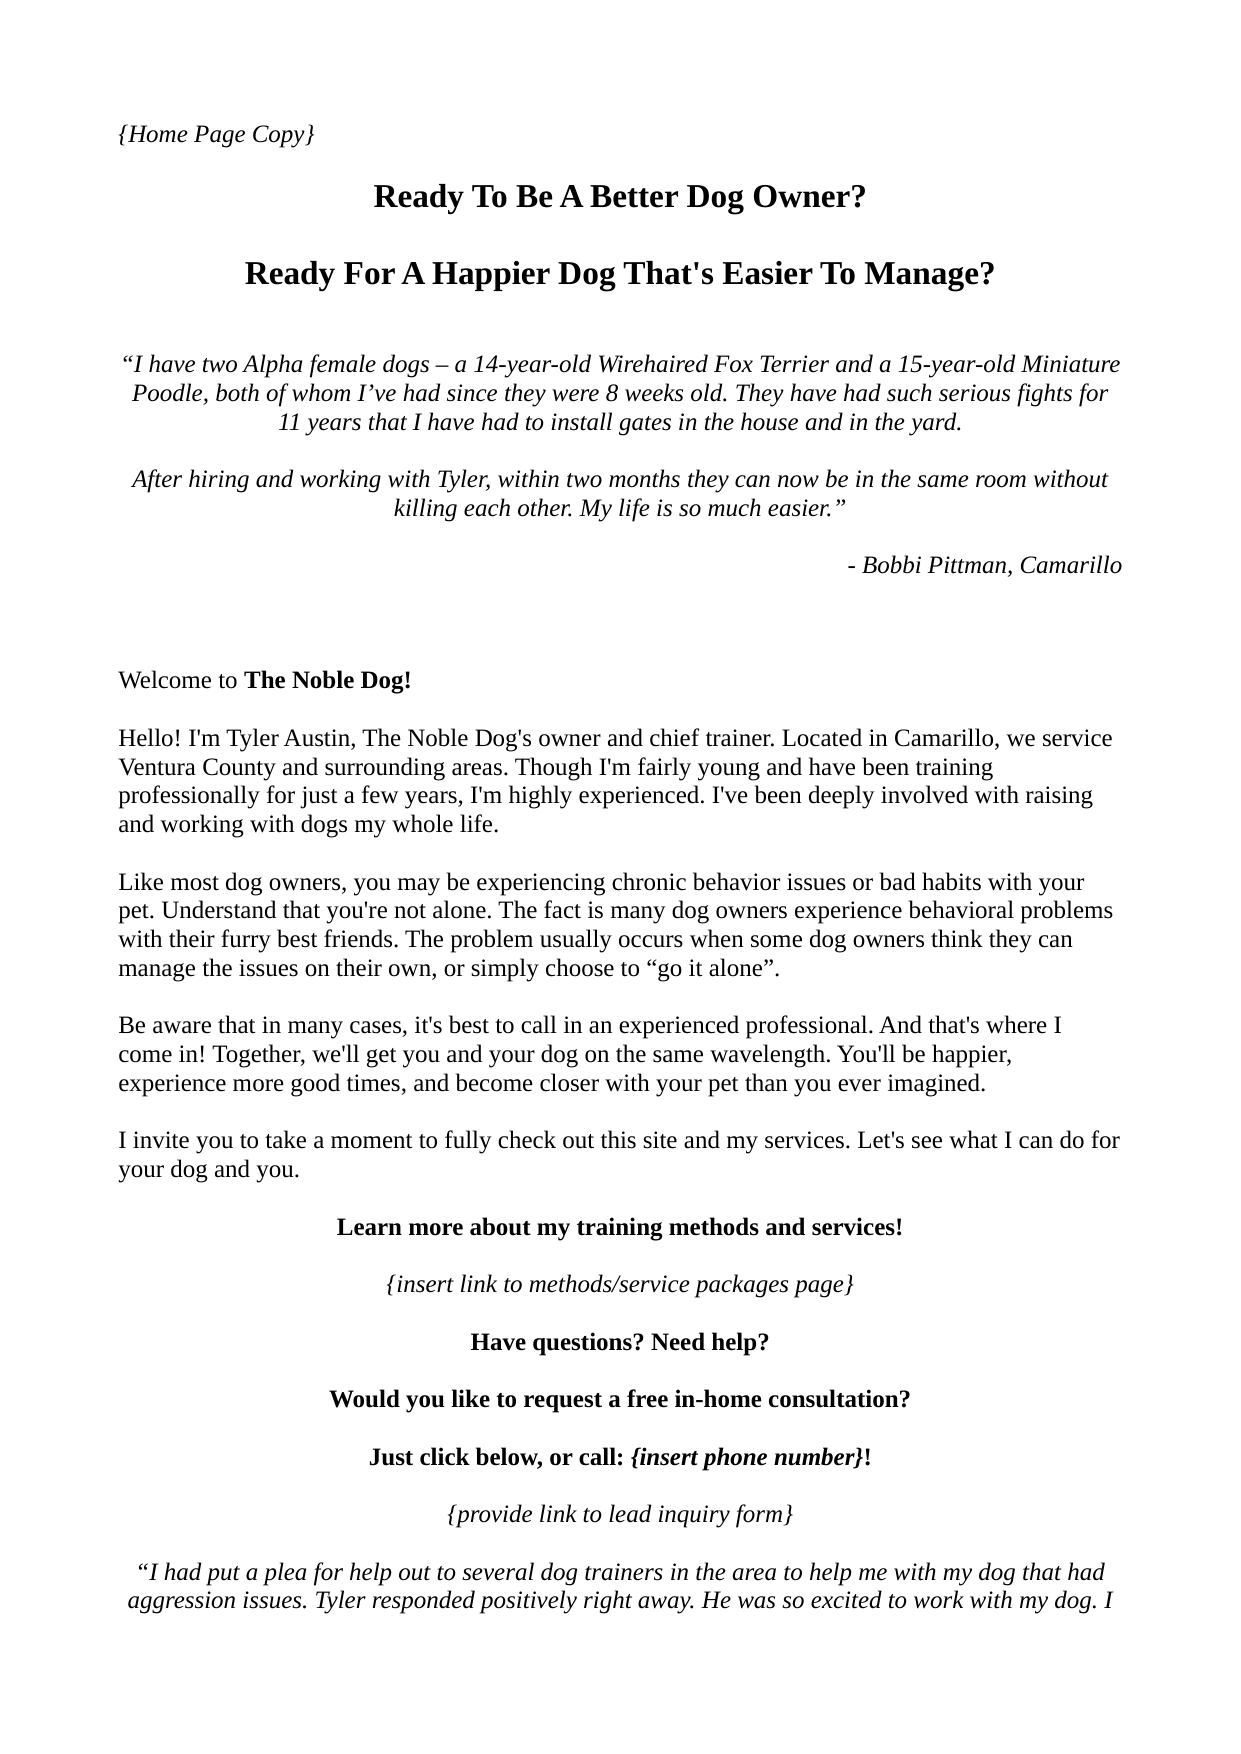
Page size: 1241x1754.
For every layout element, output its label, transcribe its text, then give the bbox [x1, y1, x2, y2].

subtitle Would you like to request a free in-home consultation? [118, 1384, 1122, 1413]
subtitle Be aware that in many cases, it's best to call in an experienced professional. And that's where I come in! Together, we'll get you and your dog on the same wavelength. You'll be happier, experience more good times, and become closer with your pet than you ever imagined. [118, 1011, 1122, 1097]
subtitle “I had put a plea for help out to several dog trainers in the area to help me with my dog that had aggression issues. Tyler responded positively right away. He was so excited to work with my dog. I [118, 1557, 1122, 1614]
subtitle Just click below, or call: {insert phone number}! [118, 1442, 1122, 1471]
subtitle Welcome to The Noble Dog! [118, 666, 1122, 694]
subtitle {insert link to methods/service packages page} [118, 1269, 1122, 1298]
subtitle Hello! I'm Tyler Austin, The Noble Dog's owner and chief trainer. Located in Camarillo, we service Ventura County and surrounding areas. Though I'm fairly young and have been training professionally for just a few years, I'm highly experienced. I've been deeply involved with raising and working with dogs my whole life. [118, 723, 1122, 838]
subtitle {Home Page Copy} [118, 118, 1122, 148]
subtitle “I have two Alpha female dogs – a 14-year-old Wirehaired Fox Terrier and a 15-year-old Miniature Poodle, both of whom I’ve had since they were 8 weeks old. They have had such serious fights for 11 years that I have had to install gates in the house and in the yard. [118, 349, 1122, 436]
subtitle I invite you to take a moment to fully check out this site and my services. Let's see what I can do for your dog and you. [118, 1126, 1122, 1183]
subtitle Like most dog owners, you may be experiencing chronic behavior issues or bad habits with your pet. Understand that you're not alone. The fact is many dog owners experience behavioral problems with their furry best friends. The problem usually occurs when some dog owners think they can manage the issues on their own, or simply choose to “go it alone”. [118, 867, 1122, 982]
subtitle Learn more about my training methods and services! [118, 1212, 1122, 1241]
subtitle Ready To Be A Better Dog Owner? [118, 177, 1122, 215]
subtitle After hiring and working with Tyler, within two months they can now be in the same room without killing each other. My life is so much easier.” [118, 464, 1122, 522]
subtitle Ready For A Happier Dog That's Easier To Manage? [118, 253, 1122, 292]
subtitle Have questions? Need help? [118, 1327, 1122, 1356]
subtitle - Bobbi Pittman, Camarillo [118, 551, 1122, 579]
subtitle {provide link to lead inquiry form} [118, 1499, 1122, 1528]
